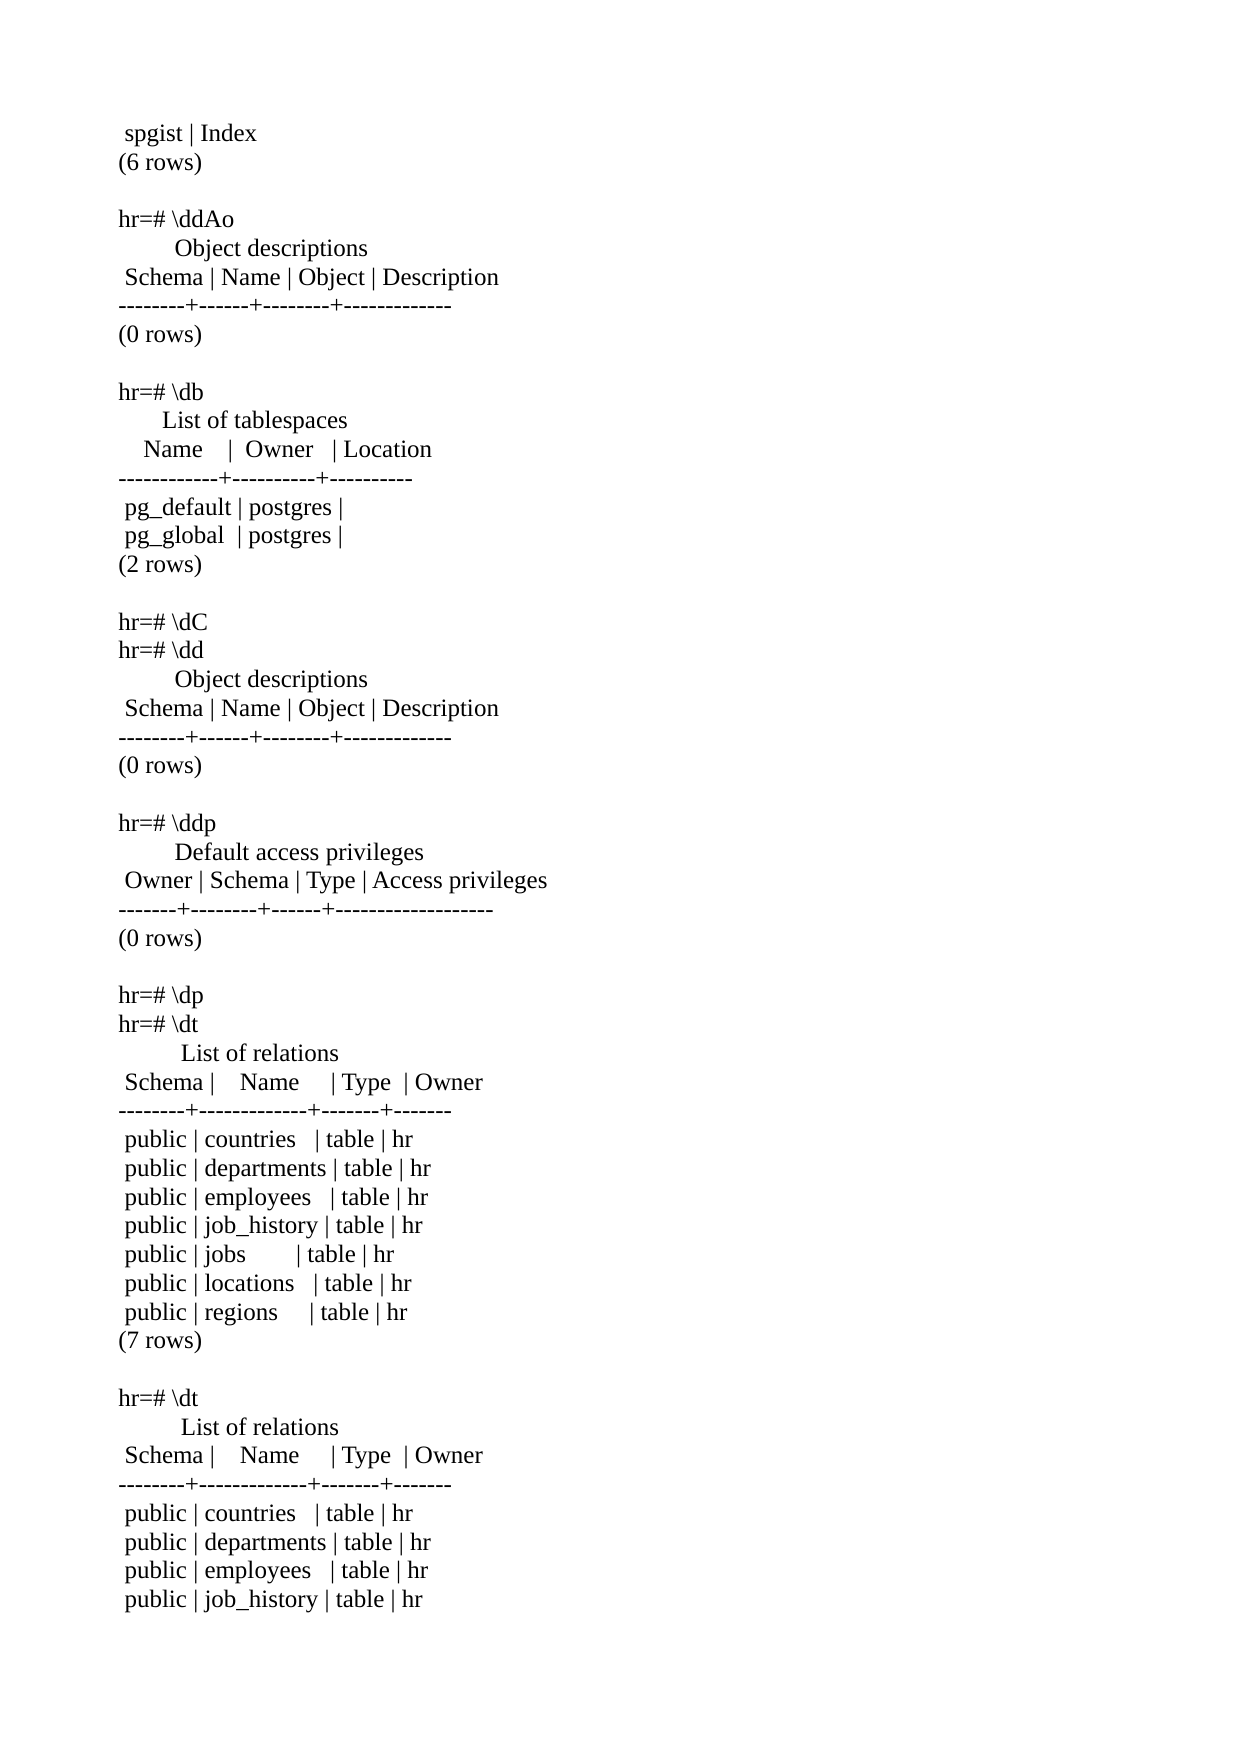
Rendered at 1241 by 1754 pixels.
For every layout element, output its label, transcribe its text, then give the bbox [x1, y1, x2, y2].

text List of relations [118, 1038, 1122, 1067]
text --------+------+--------+------------- [118, 291, 1122, 319]
text hr=# \dd [118, 636, 1122, 664]
text hr=# \dC [118, 607, 1122, 636]
text public | jobs | table | hr [118, 1239, 1122, 1268]
text (2 rows) [118, 549, 1122, 578]
text Schema | Name | Type | Owner [118, 1067, 1122, 1096]
text spgist | Index [118, 118, 1122, 147]
text -------+--------+------+------------------- [118, 894, 1122, 923]
text hr=# \dp [118, 981, 1122, 1009]
text Schema | Name | Object | Description [118, 693, 1122, 722]
text Default access privileges [118, 837, 1122, 866]
text Schema | Name | Object | Description [118, 262, 1122, 291]
text Name | Owner | Location [118, 434, 1122, 463]
text List of relations [118, 1412, 1122, 1441]
text public | job_history | table | hr [118, 1211, 1122, 1239]
text pg_global | postgres | [118, 521, 1122, 549]
text hr=# \ddp [118, 808, 1122, 837]
text hr=# \dt [118, 1383, 1122, 1412]
text --------+------+--------+------------- [118, 722, 1122, 751]
text (0 rows) [118, 751, 1122, 779]
text Owner | Schema | Type | Access privileges [118, 866, 1122, 894]
text Object descriptions [118, 233, 1122, 262]
text public | countries | table | hr [118, 1498, 1122, 1527]
text hr=# \db [118, 377, 1122, 406]
text public | locations | table | hr [118, 1268, 1122, 1297]
text hr=# \dt [118, 1009, 1122, 1038]
text --------+-------------+-------+------- [118, 1469, 1122, 1498]
text pg_default | postgres | [118, 492, 1122, 521]
text (6 rows) [118, 147, 1122, 176]
text public | countries | table | hr [118, 1124, 1122, 1153]
text (0 rows) [118, 923, 1122, 952]
text ------------+----------+---------- [118, 463, 1122, 492]
text --------+-------------+-------+------- [118, 1096, 1122, 1124]
text (0 rows) [118, 319, 1122, 348]
text public | employees | table | hr [118, 1182, 1122, 1211]
text public | regions | table | hr [118, 1297, 1122, 1326]
text public | departments | table | hr [118, 1527, 1122, 1556]
text public | departments | table | hr [118, 1153, 1122, 1182]
text public | job_history | table | hr [118, 1584, 1122, 1613]
text List of tablespaces [118, 406, 1122, 434]
text Object descriptions [118, 664, 1122, 693]
text Schema | Name | Type | Owner [118, 1441, 1122, 1469]
text (7 rows) [118, 1326, 1122, 1354]
text public | employees | table | hr [118, 1556, 1122, 1584]
text hr=# \ddAo [118, 204, 1122, 233]
